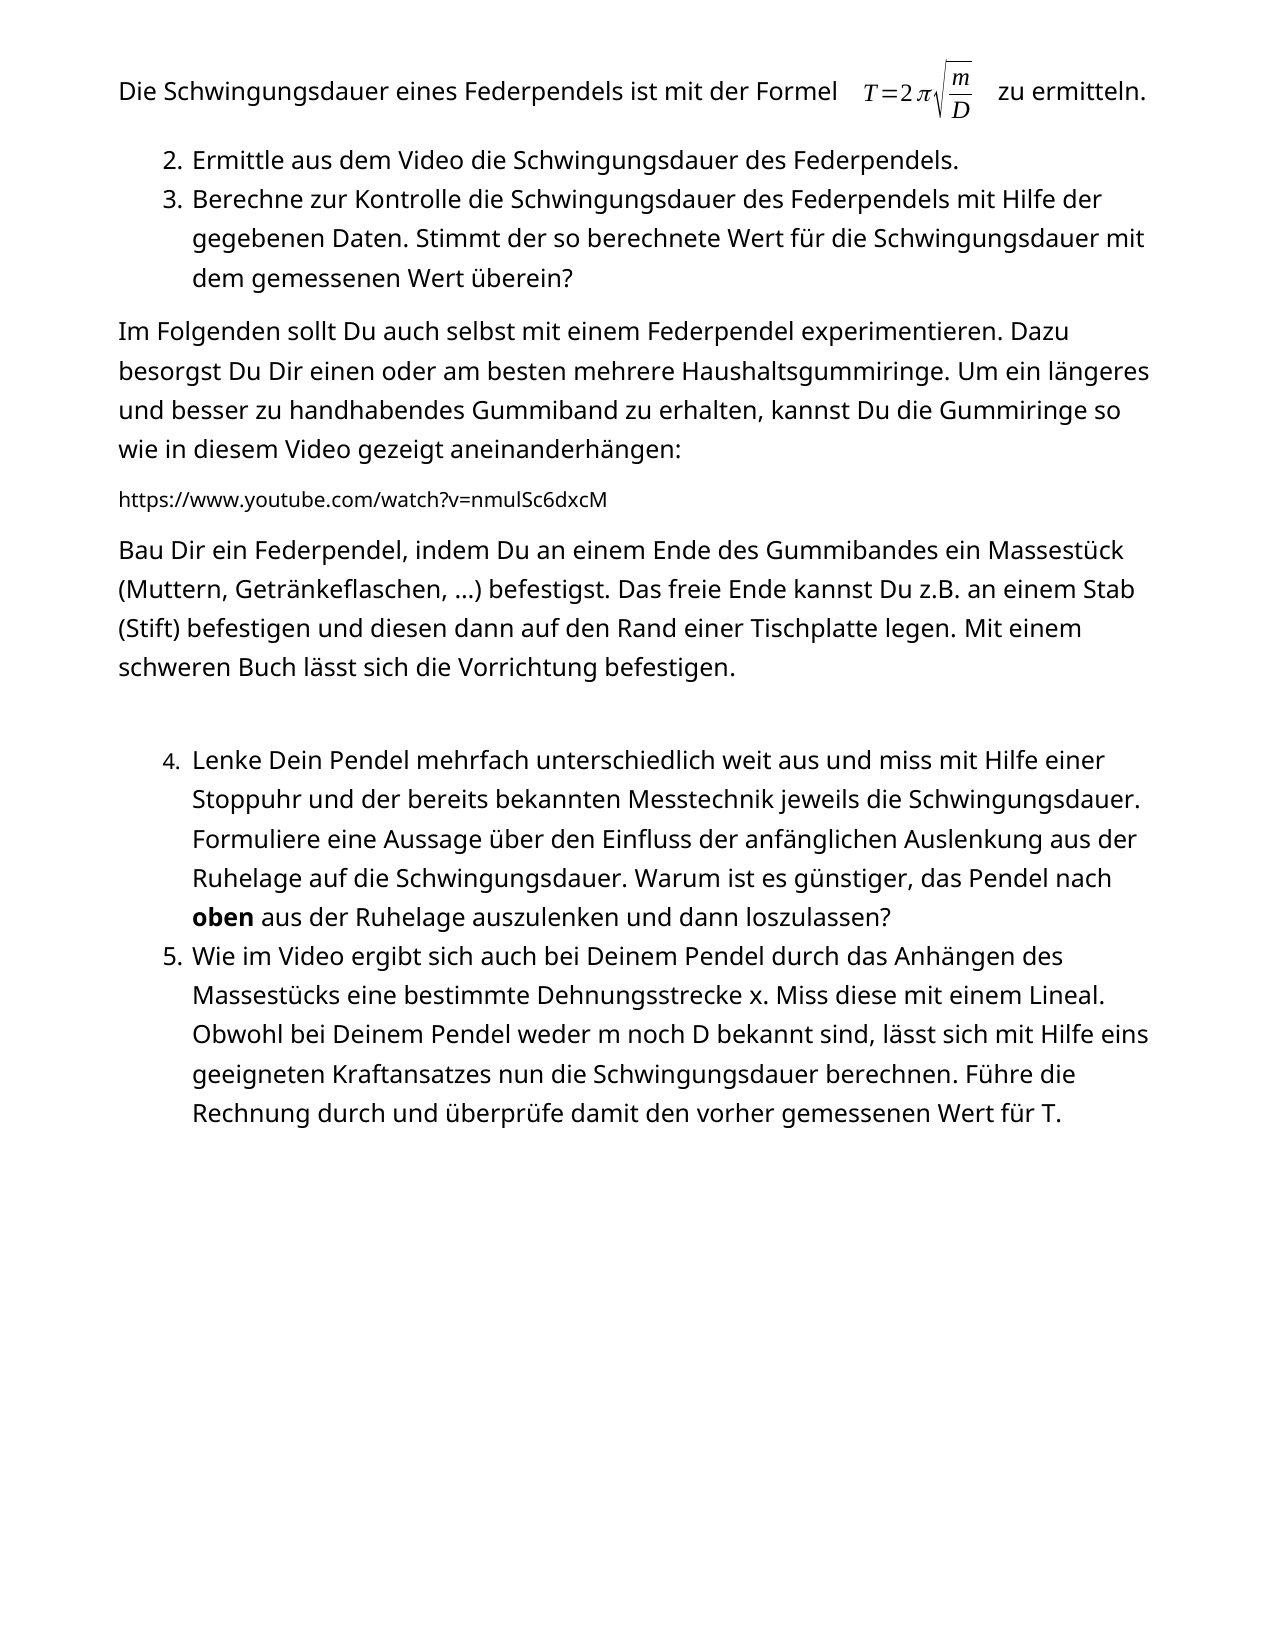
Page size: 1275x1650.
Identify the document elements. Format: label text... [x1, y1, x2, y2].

text https://www.youtube.com/watch?v=nmulSc6dxcM [118, 485, 1157, 514]
text Die Schwingungsdauer eines Federpendels ist mit der Formel zu ermitteln. [118, 59, 1157, 123]
list Ermittle aus dem Video die Schwingungsdauer des Federpendels. [162, 143, 1157, 177]
list Berechne zur Kontrolle die Schwingungsdauer des Federpendels mit Hilfe der gegebenen Daten. Stimmt der so berechnete Wert für die Schwingungsdauer mit dem gemessenen Wert überein? [162, 182, 1157, 294]
list Wie im Video ergibt sich auch bei Deinem Pendel durch das Anhängen des Massestücks eine bestimmte Dehnungsstrecke x. Miss diese mit einem Lineal. Obwohl bei Deinem Pendel weder m noch D bekannt sind, lässt sich mit Hilfe eins geeigneten Kraftansatzes nun die Schwingungsdauer berechnen. Führe die Rechnung durch und überprüfe damit den vorher gemessenen Wert für T. [162, 939, 1157, 1129]
text Bau Dir ein Federpendel, indem Du an einem Ende des Gummibandes ein Massestück (Muttern, Getränkeflaschen, …) befestigst. Das freie Ende kannst Du z.B. an einem Stab (Stift) befestigen und diesen dann auf den Rand einer Tischplatte legen. Mit einem schweren Buch lässt sich die Vorrichtung befestigen. [118, 532, 1157, 684]
list Lenke Dein Pendel mehrfach unterschiedlich weit aus und miss mit Hilfe einer Stoppuhr und der bereits bekannten Messtechnik jeweils die Schwingungsdauer. Formuliere eine Aussage über den Einfluss der anfänglichen Auslenkung aus der Ruhelage auf die Schwingungsdauer. Warum ist es günstiger, das Pendel nach oben aus der Ruhelage auszulenken und dann loszulassen? [162, 743, 1157, 934]
text Im Folgenden sollt Du auch selbst mit einem Federpendel experimentieren. Dazu besorgst Du Dir einen oder am besten mehrere Haushaltsgummiringe. Um ein längeres und besser zu handhabendes Gummiband zu erhalten, kannst Du die Gummiringe so wie in diesem Video gezeigt aneinanderhängen: [118, 314, 1157, 466]
